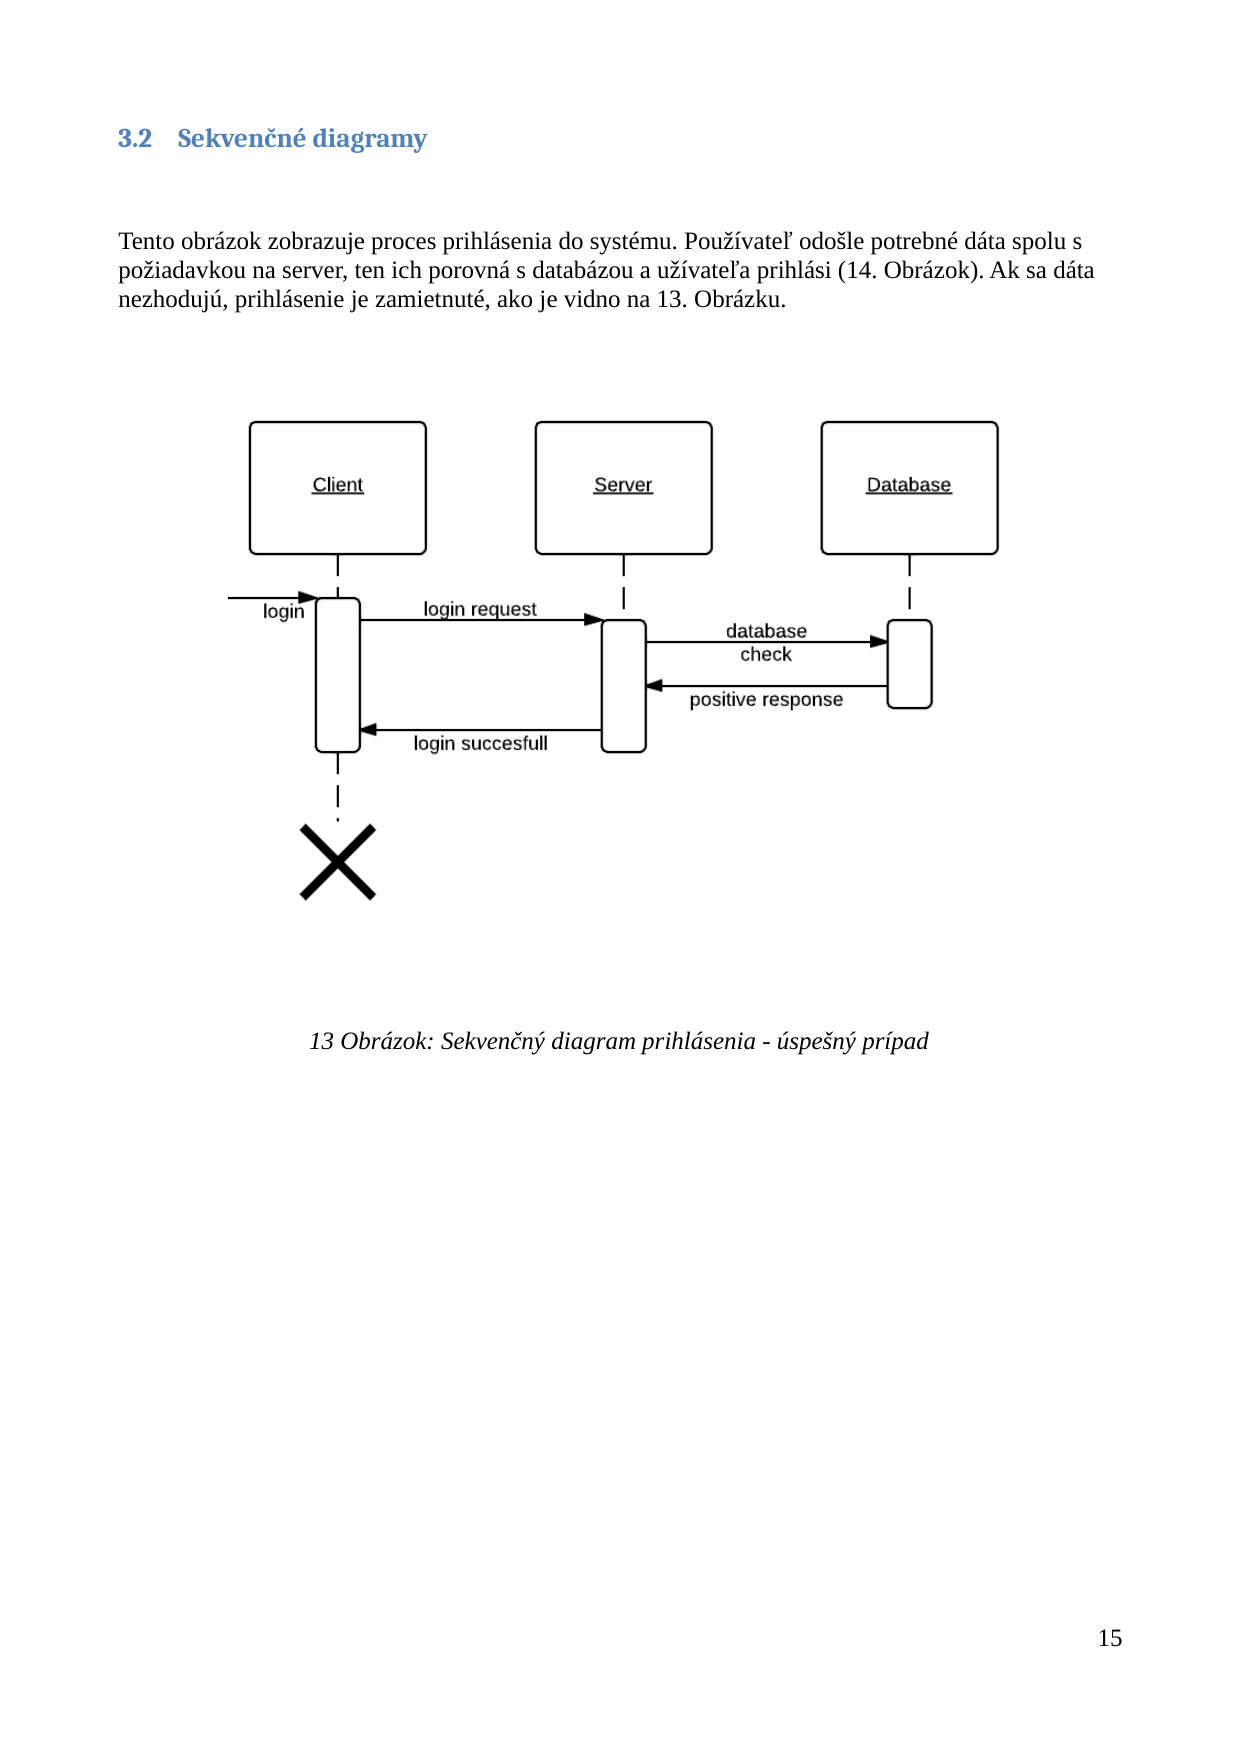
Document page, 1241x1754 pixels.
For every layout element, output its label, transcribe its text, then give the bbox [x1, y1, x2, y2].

subtitle Sekvenčné diagramy [118, 123, 1122, 154]
text 13 Obrázok: Sekvenčný diagram prihlásenia - úspešný prípad [118, 1026, 1122, 1054]
text Tento obrázok zobrazuje proces prihlásenia do systému. Používateľ odošle potrebné dáta spolu s požiadavkou na server, ten ich porovná s databázou a užívateľa prihlási (14. Obrázok). Ak sa dáta nezhodujú, prihlásenie je zamietnuté, ako je vidno na 13. Obrázku. [118, 226, 1122, 1013]
